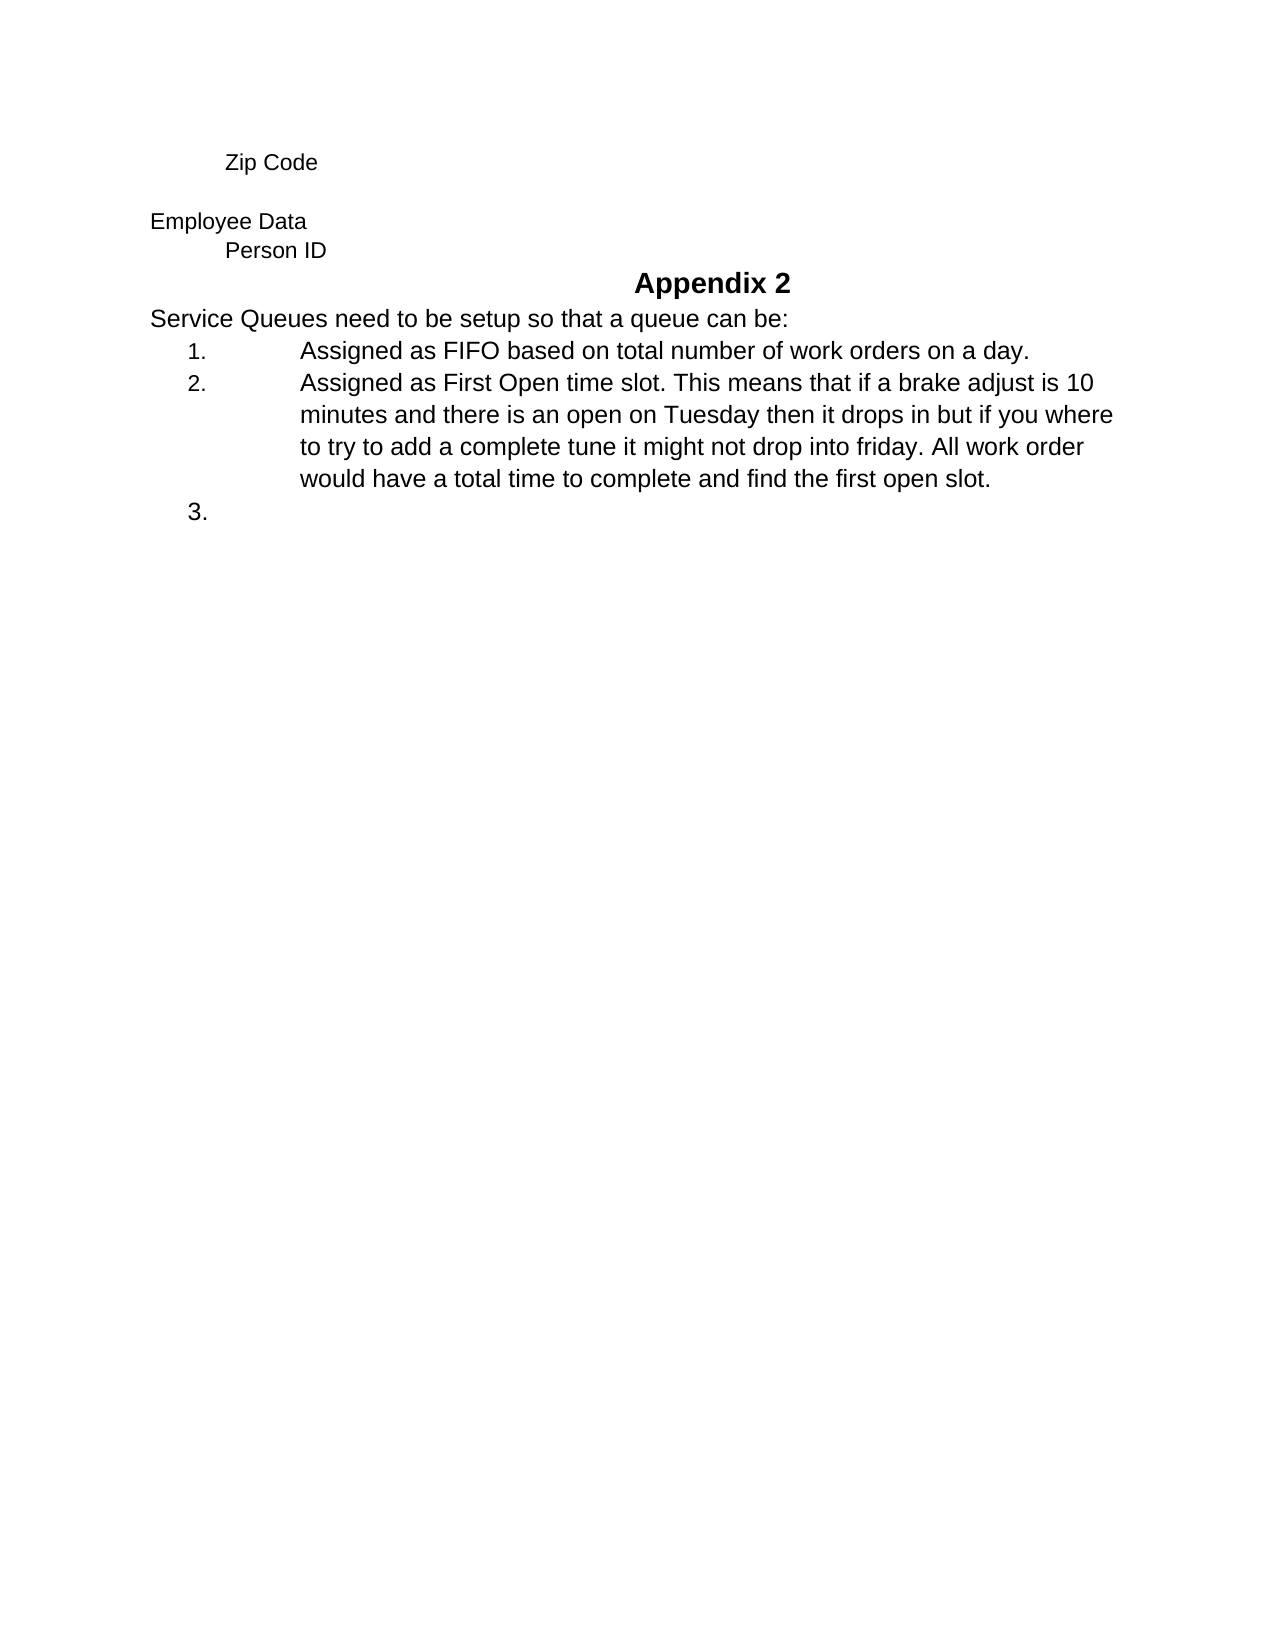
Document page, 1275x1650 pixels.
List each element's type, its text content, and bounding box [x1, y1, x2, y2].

text Employee Data [150, 209, 1125, 234]
text Zip Code [150, 150, 1125, 176]
list Assigned as First Open time slot. This means that if a brake adjust is 10 minutes and there is an open on Tuesday then it drops in but if you where to try to add a complete tune it might not drop into friday. All work order would have a total time to complete and find the first open slot. [187, 369, 1125, 493]
text Person ID [150, 238, 1125, 264]
list Assigned as FIFO based on total number of work orders on a day. [187, 337, 1125, 365]
text Service Queues need to be setup so that a queue can be: [150, 305, 1125, 333]
text Appendix 2 [150, 267, 1125, 300]
